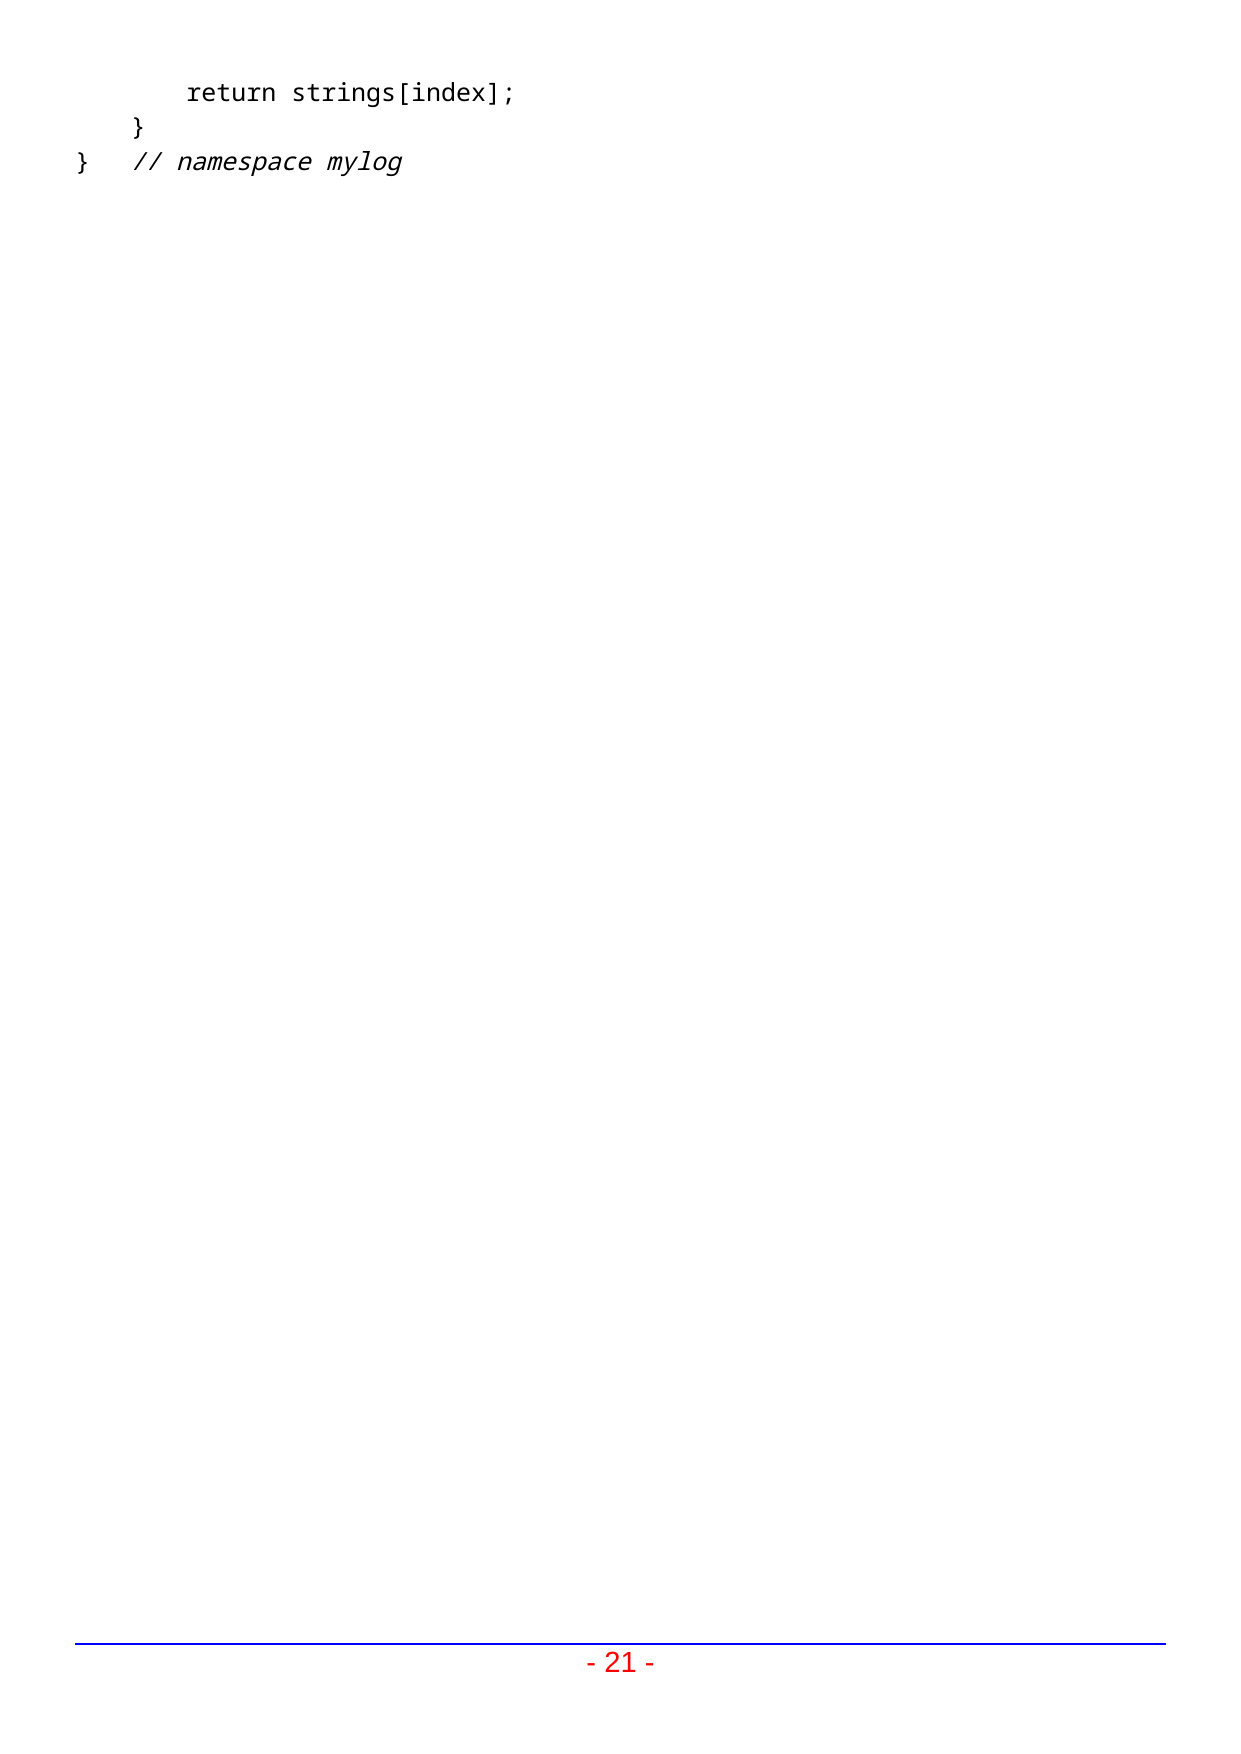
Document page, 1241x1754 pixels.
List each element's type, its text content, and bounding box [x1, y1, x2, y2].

text return strings[index]; [75, 75, 1166, 109]
text } [75, 109, 1166, 143]
text } // namespace mylog [75, 143, 1166, 177]
